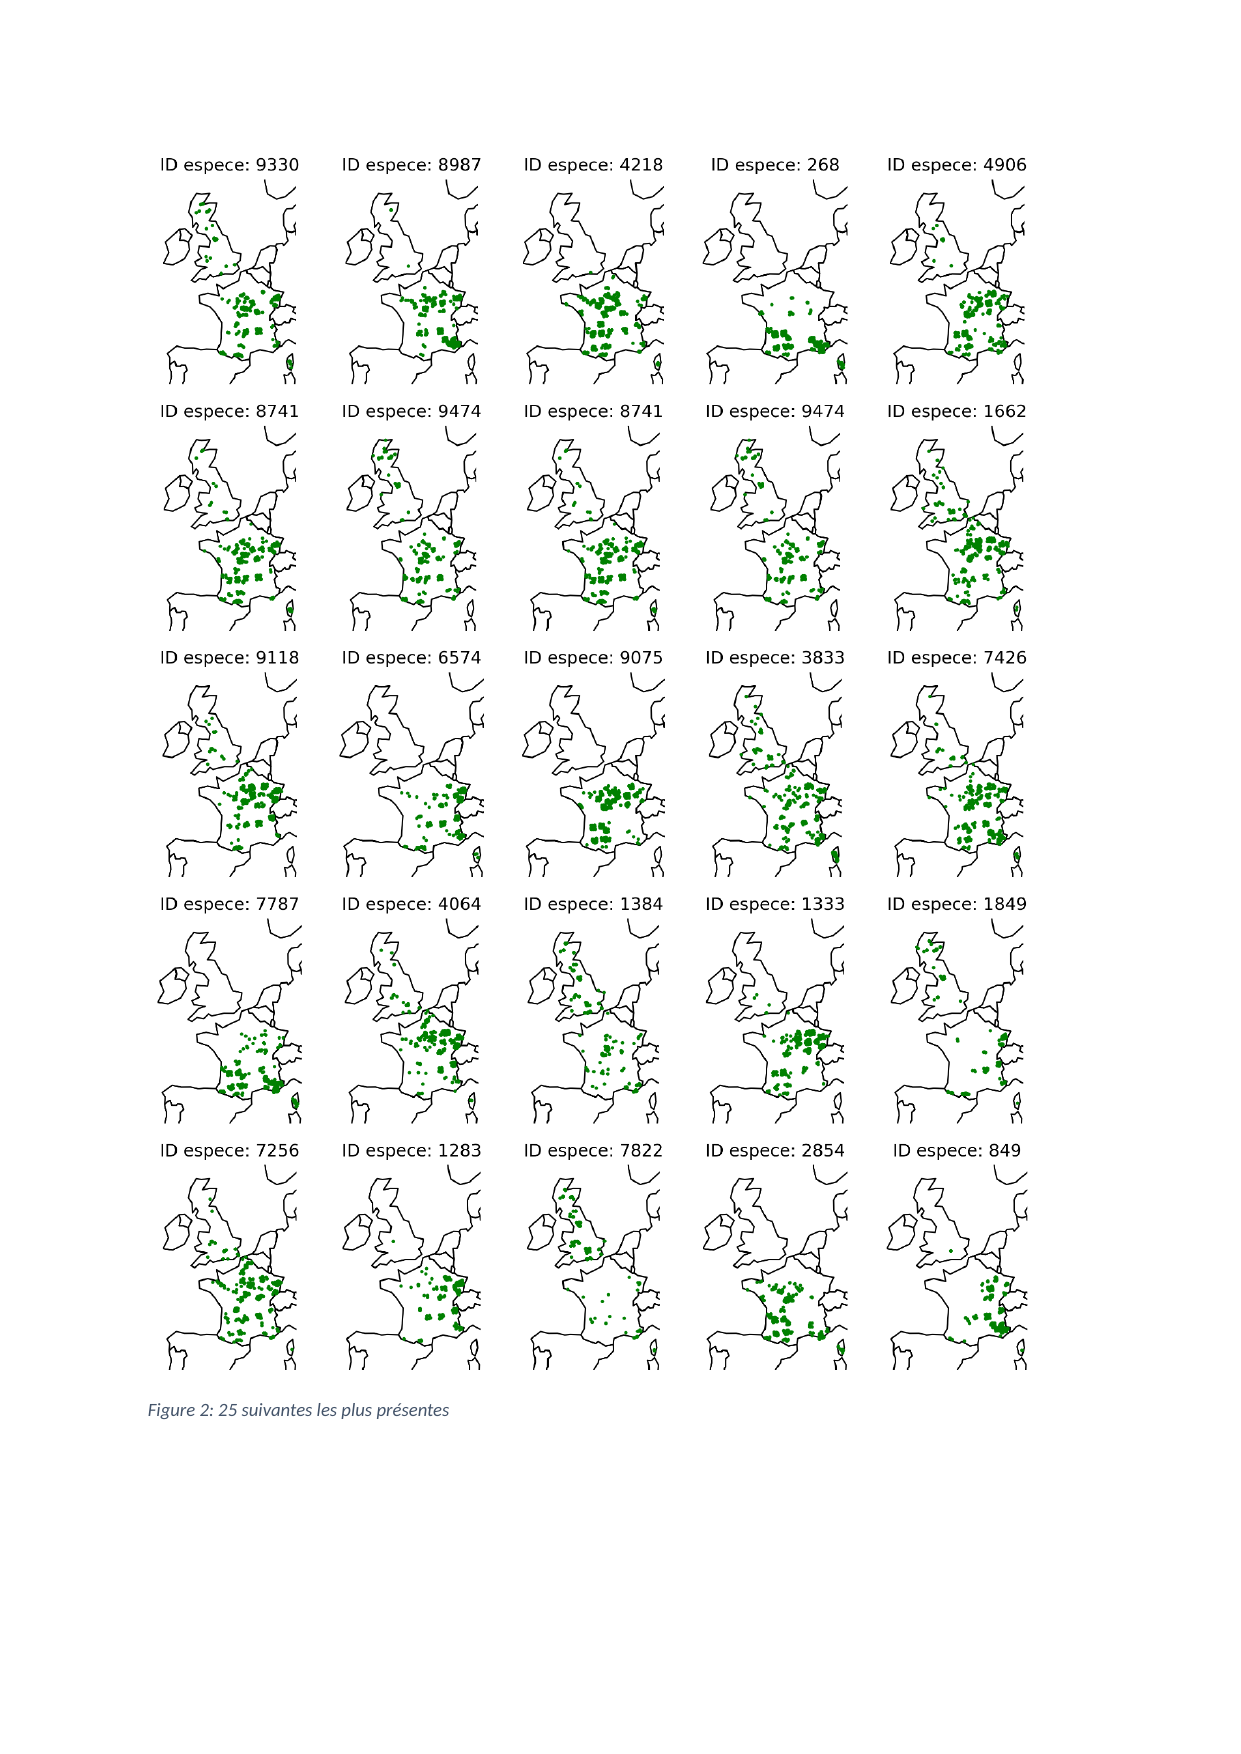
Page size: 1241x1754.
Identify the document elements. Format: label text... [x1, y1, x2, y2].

text Figure 2: 25 suivantes les plus présentes [148, 1398, 1093, 1421]
